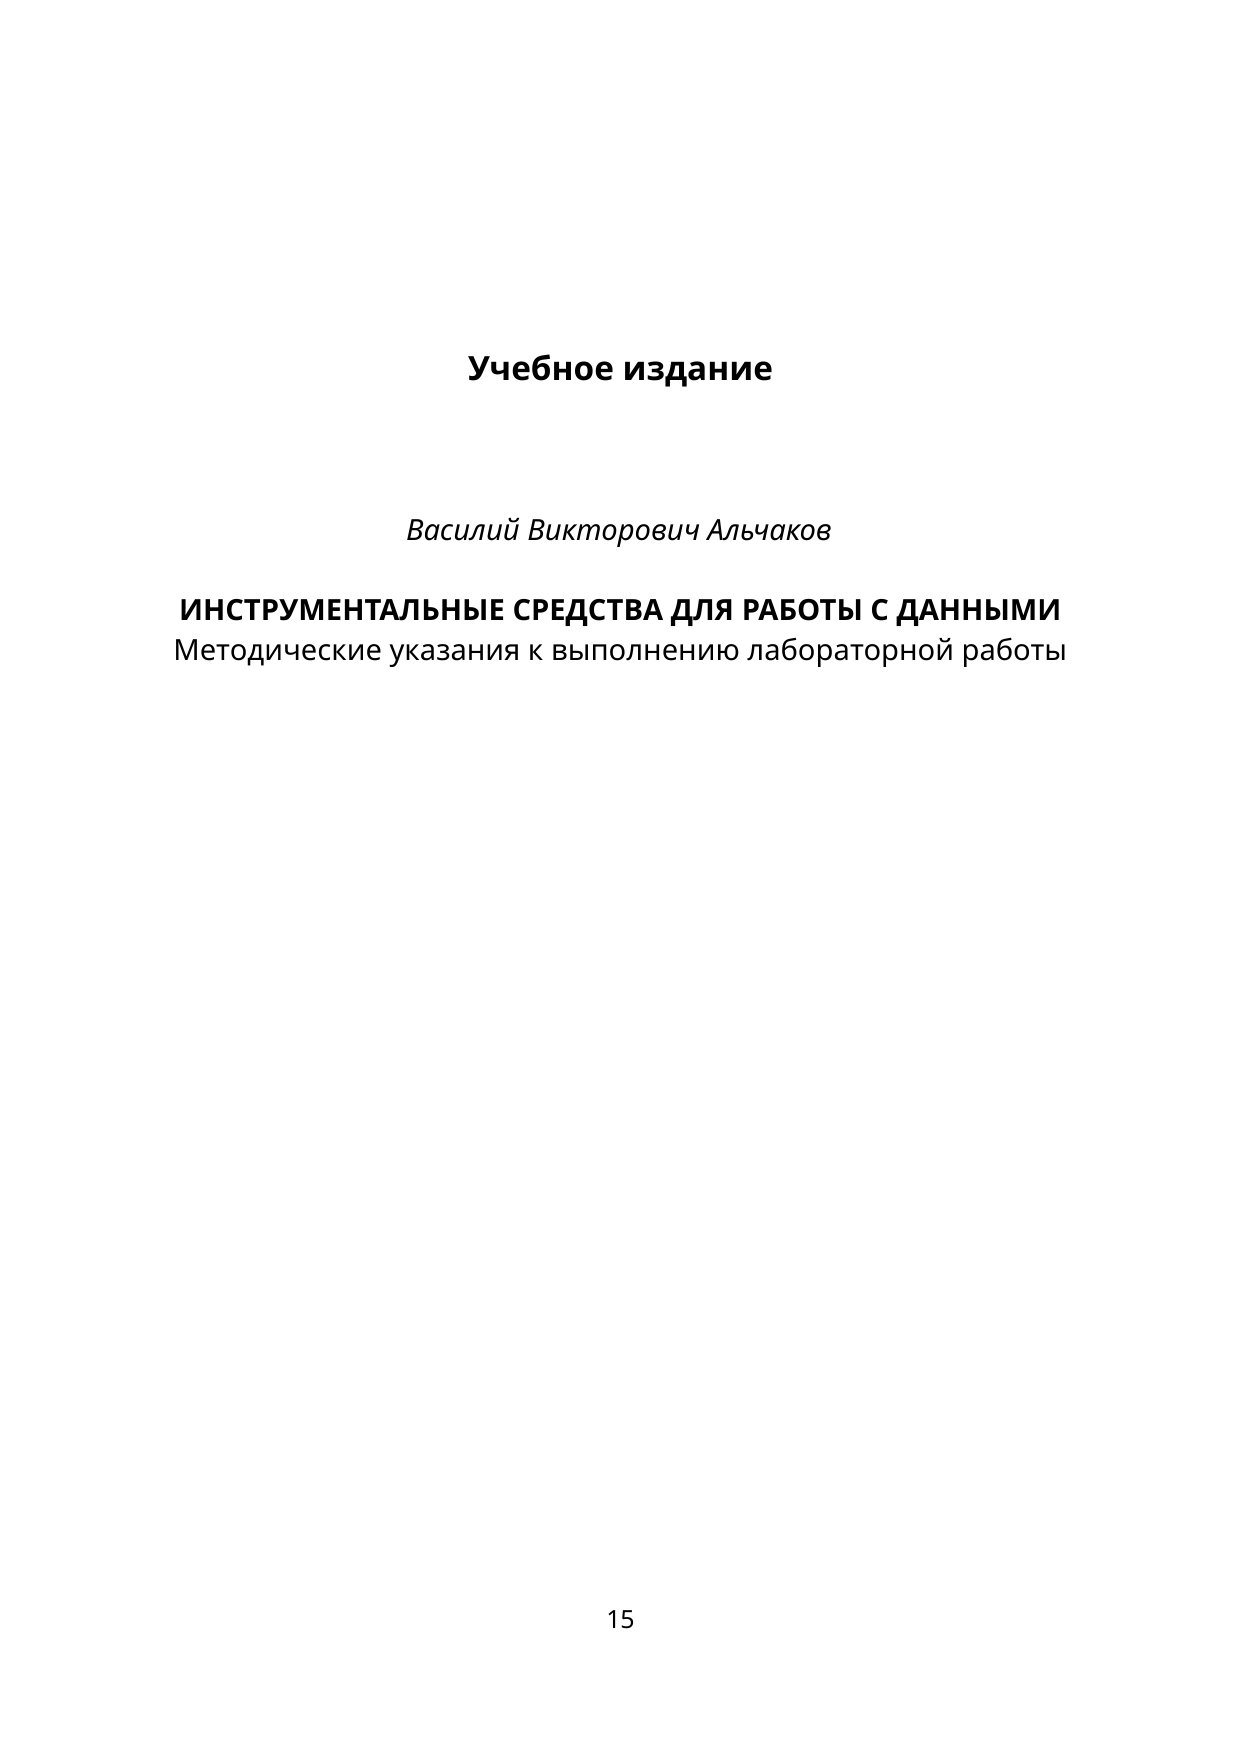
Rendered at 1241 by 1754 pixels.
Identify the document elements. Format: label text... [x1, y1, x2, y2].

text Василий Викторович Альчаков [118, 510, 1122, 549]
text ИНСТРУМЕНТАЛЬНЫЕ СРЕДСТВА ДЛЯ РАБОТЫ С ДАННЫМИ [118, 589, 1122, 629]
text Методические указания к выполнению лабораторной работы [118, 629, 1122, 668]
text Учебное издание [118, 345, 1122, 391]
